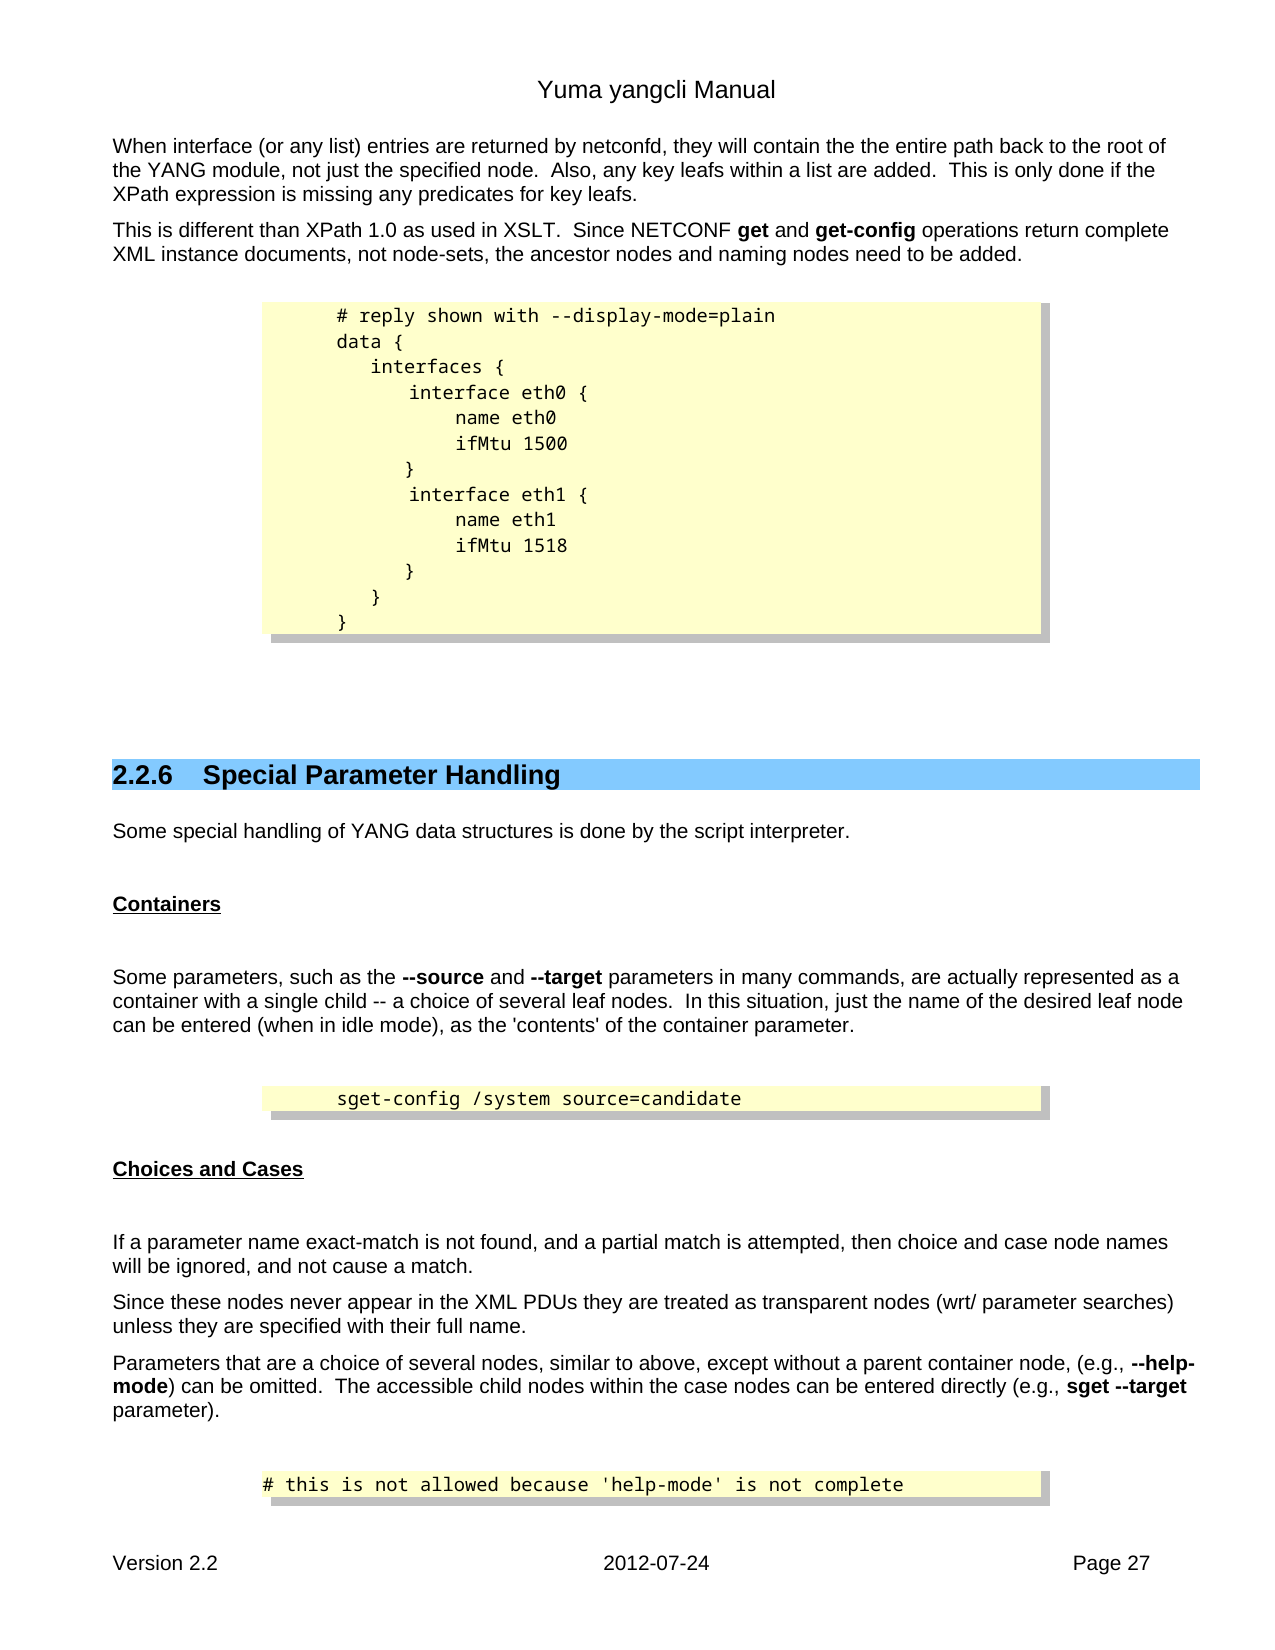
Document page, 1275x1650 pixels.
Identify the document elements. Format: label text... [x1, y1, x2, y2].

text sget-config /system source=candidate [262, 1086, 1041, 1111]
text } [262, 609, 1041, 634]
text ifMtu 1500 [262, 430, 1041, 456]
text } [262, 558, 1041, 583]
text # this is not allowed because 'help-mode' is not complete [262, 1471, 1041, 1497]
text Parameters that are a choice of several nodes, similar to above, except without a parent container node, (e.g., --help-mode) can be omitted. The accessible child nodes within the case nodes can be entered directly (e.g., sget --target parameter). [112, 1350, 1200, 1422]
text Some parameters, such as the --source and --target parameters in many commands, are actually represented as a container with a single child -- a choice of several leaf nodes. In this situation, just the name of the desired leaf node can be entered (when in idle mode), as the 'contents' of the container parameter. [112, 965, 1200, 1037]
text Choices and Cases [112, 1157, 1200, 1181]
text name eth1 [262, 507, 1041, 532]
text } [262, 456, 1041, 481]
text # reply shown with --display-mode=plain [262, 302, 1041, 328]
text ifMtu 1518 [262, 532, 1041, 558]
text This is different than XPath 1.0 as used in XSLT. Since NETCONF get and get-config operations return complete XML instance documents, not node-sets, the ancestor nodes and naming nodes need to be added. [112, 218, 1200, 290]
subtitle Special Parameter Handling [112, 759, 1200, 790]
text When interface (or any list) entries are returned by netconfd, they will contain the the entire path back to the root of the YANG module, not just the specified node. Also, any key leafs within a list are added. This is only done if the XPath expression is missing any predicates for key leafs. [112, 134, 1200, 206]
text Containers [112, 892, 1200, 916]
text } [262, 583, 1041, 609]
text name eth0 [262, 404, 1041, 430]
text Some special handling of YANG data structures is done by the script interpreter. [112, 819, 1200, 843]
text interfaces { [262, 353, 1041, 379]
text Since these nodes never appear in the XML PDUs they are treated as transparent nodes (wrt/ parameter searches) unless they are specified with their full name. [112, 1290, 1200, 1338]
text interface eth0 { [262, 379, 1041, 404]
text data { [262, 328, 1041, 353]
text interface eth1 { [262, 481, 1041, 507]
text If a parameter name exact-match is not found, and a partial match is attempted, then choice and case node names will be ignored, and not cause a match. [112, 1229, 1200, 1277]
